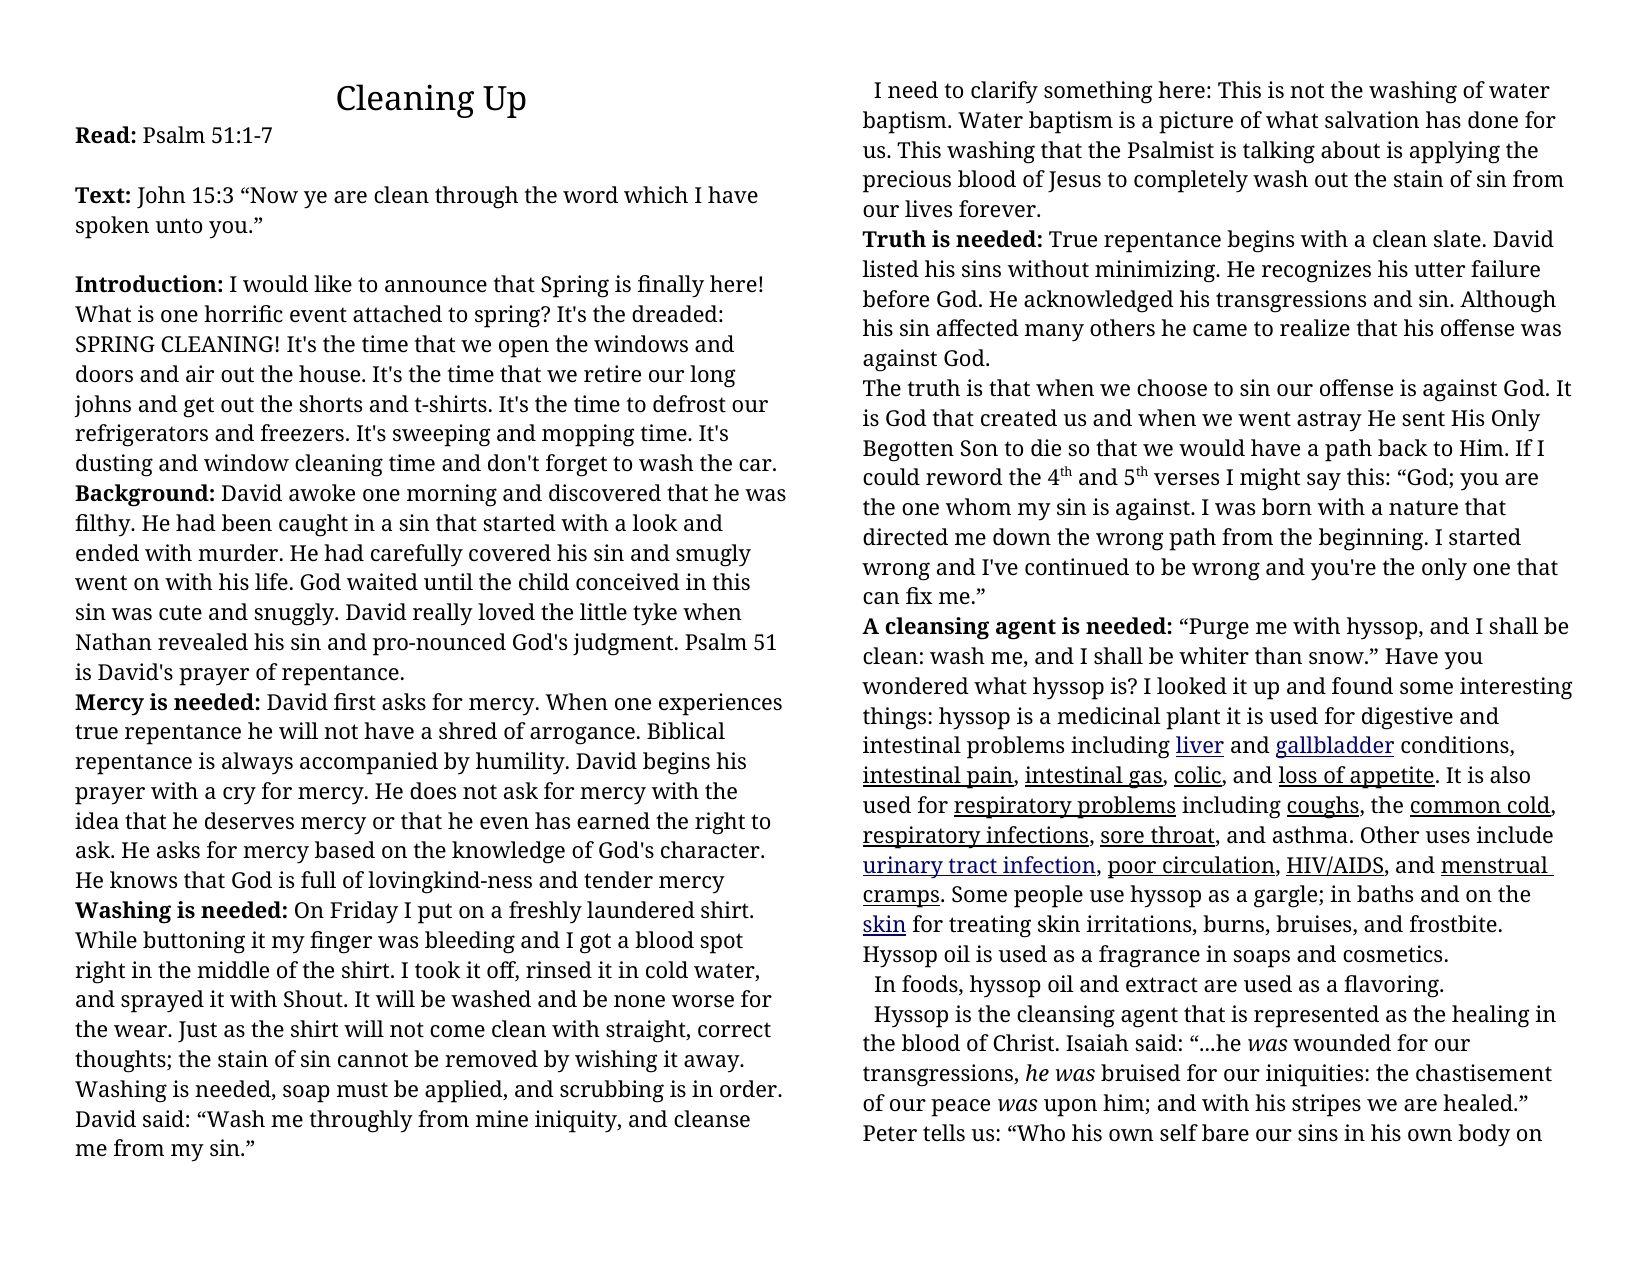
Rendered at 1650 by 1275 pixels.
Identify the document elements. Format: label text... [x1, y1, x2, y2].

text I need to clarify something here: This is not the washing of water baptism. Water baptism is a picture of what salvation has done for us. This washing that the Psalmist is talking about is applying the precious blood of Jesus to completely wash out the stain of sin from our lives forever. [862, 75, 1575, 224]
text A cleansing agent is needed: “Purge me with hyssop, and I shall be clean: wash me, and I shall be whiter than snow.” Have you wondered what hyssop is? I looked it up and found some interesting things: hyssop is a medicinal plant it is used for digestive and intestinal problems including liver and gallbladder conditions, intestinal pain, intestinal gas, colic, and loss of appetite. It is also used for respiratory problems including coughs, the common cold, respiratory infections, sore throat, and asthma. Other uses include urinary tract infection, poor circulation, HIV/AIDS, and menstrual cramps. Some people use hyssop as a gargle; in baths and on the skin for treating skin irritations, burns, bruises, and frostbite. Hyssop oil is used as a fragrance in soaps and cosmetics. In foods, hyssop oil and extract are used as a flavoring. Hyssop is the cleansing agent that is represented as the healing in the blood of Christ. Isaiah said: “...he was wounded for our transgressions, he was bruised for our iniquities: the chastisement of our peace was upon him; and with his stripes we are healed.” Peter tells us: “Who his own self bare our sins in his own body on [862, 611, 1575, 1147]
subtitle Background: David awoke one morning and discovered that he was filthy. He had been caught in a sin that started with a look and ended with murder. He had carefully covered his sin and smugly went on with his life. God waited until the child conceived in this sin was cute and snuggly. David really loved the little tyke when Nathan revealed his sin and pro-nounced God's judgment. Psalm 51 is David's prayer of repentance. [75, 478, 787, 686]
subtitle Introduction: I would like to announce that Spring is finally here! What is one horrific event attached to spring? It's the dreaded: SPRING CLEANING! It's the time that we open the windows and doors and air out the house. It's the time that we retire our long johns and get out the shorts and t-shirts. It's the time to defrost our refrigerators and freezers. It's sweeping and mopping time. It's dusting and window cleaning time and don't forget to wash the car. [75, 269, 787, 478]
text Washing is needed: On Friday I put on a freshly laundered shirt. While buttoning it my finger was bleeding and I got a blood spot right in the middle of the shirt. I took it off, rinsed it in cold water, and sprayed it with Shout. It will be washed and be none worse for the wear. Just as the shirt will not come clean with straight, correct thoughts; the stain of sin cannot be removed by wishing it away. Washing is needed, soap must be applied, and scrubbing is in order. David said: “Wash me throughly from mine iniquity, and cleanse me from my sin.” [75, 895, 787, 1163]
text Text: John 15:3 “Now ye are clean through the word which I have spoken unto you.” [75, 180, 787, 239]
text Truth is needed: True repentance begins with a clean slate. David listed his sins without minimizing. He recognizes his utter failure before God. He acknowledged his transgressions and sin. Although his sin affected many others he came to realize that his offense was against God. [862, 224, 1575, 373]
text Mercy is needed: David first asks for mercy. When one experiences true repentance he will not have a shred of arrogance. Biblical repentance is always accompanied by humility. David begins his prayer with a cry for mercy. He does not ask for mercy with the idea that he deserves mercy or that he even has earned the right to ask. He asks for mercy based on the knowledge of God's character. He knows that God is full of lovingkind-ness and tender mercy [75, 686, 787, 895]
text Cleaning Up [75, 75, 787, 120]
text The truth is that when we choose to sin our offense is against God. It is God that created us and when we went astray He sent His Only Begotten Son to die so that we would have a path back to Him. If I could reword the 4th and 5th verses I might say this: “God; you are the one whom my sin is against. I was born with a nature that directed me down the wrong path from the beginning. I started wrong and I've continued to be wrong and you're the only one that can fix me.” [862, 373, 1575, 611]
text Read: Psalm 51:1-7 [75, 120, 787, 150]
